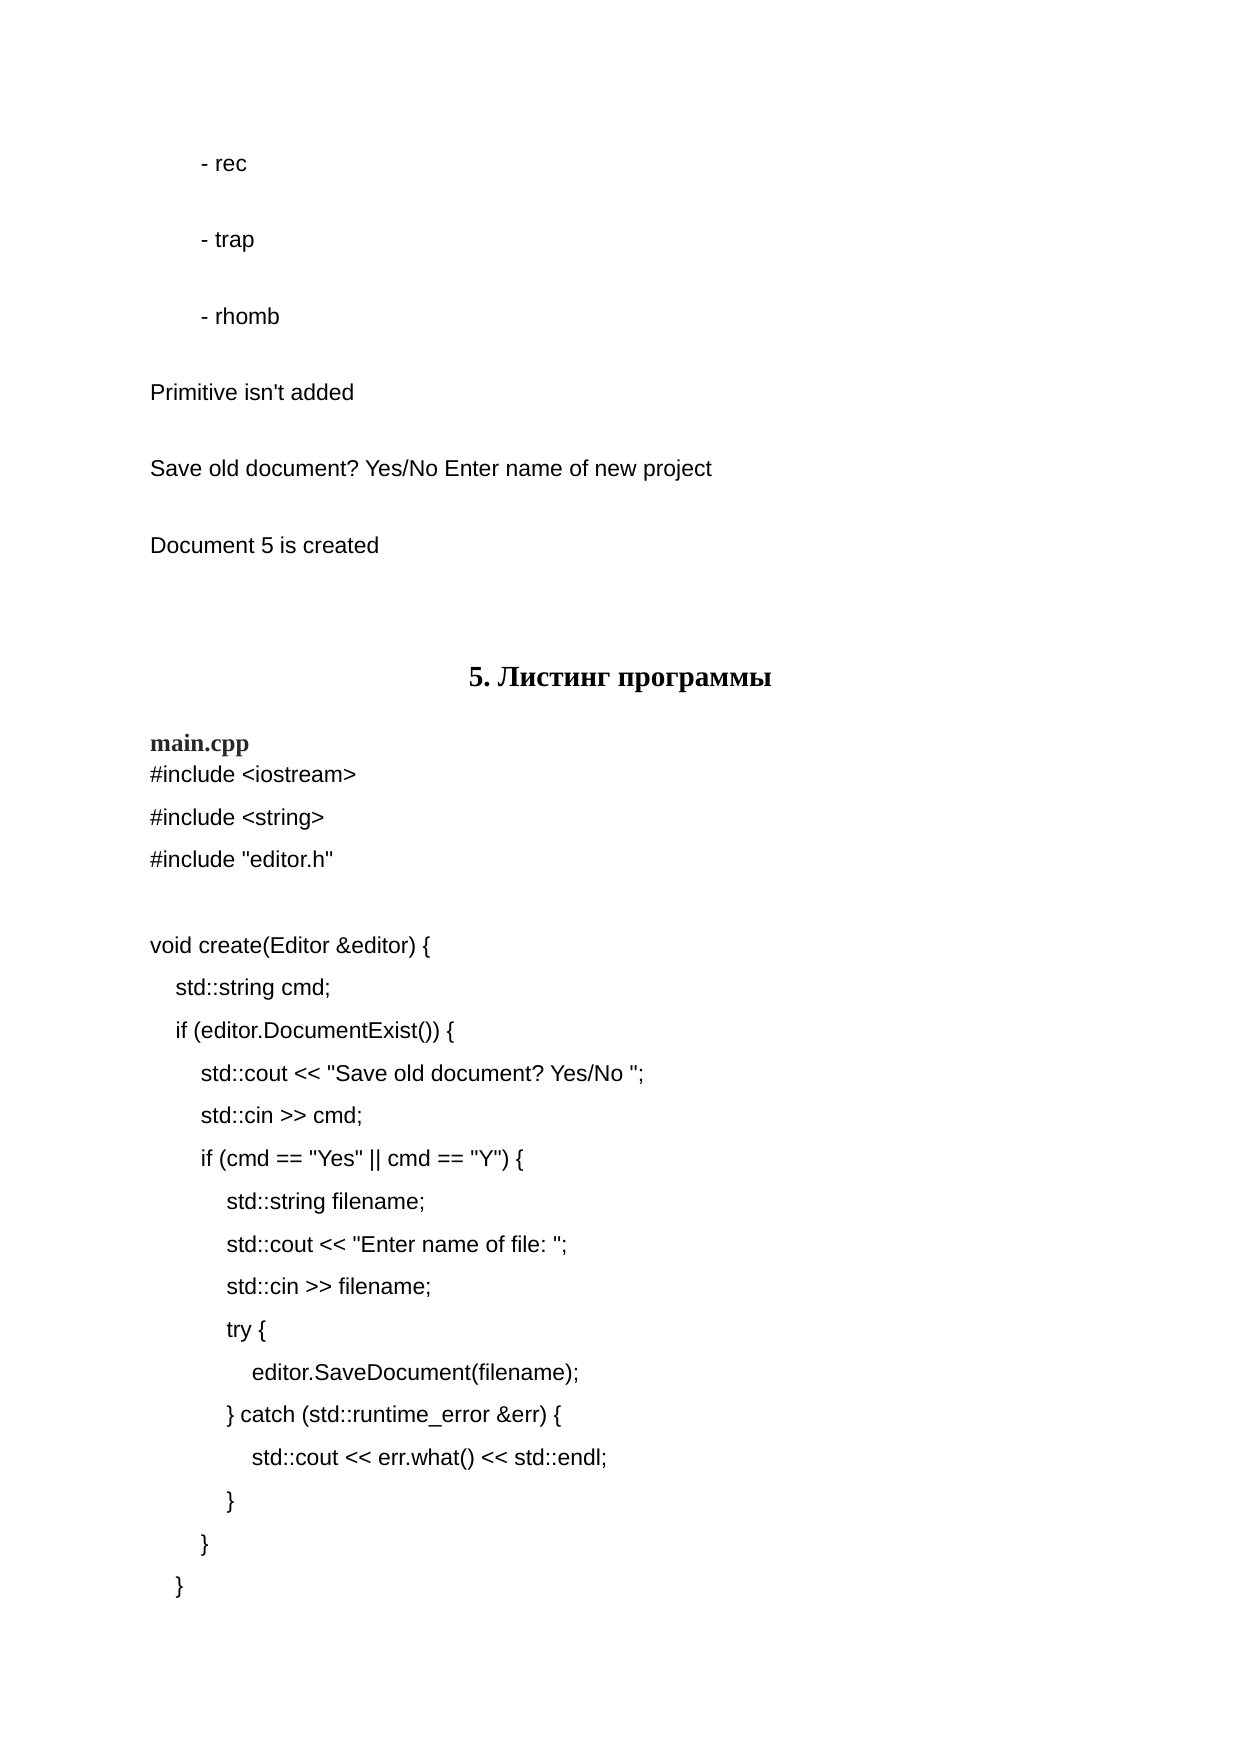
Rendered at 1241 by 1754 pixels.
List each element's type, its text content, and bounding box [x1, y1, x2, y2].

text Primitive isn't added [150, 379, 1090, 405]
text std::cin >> cmd; [150, 1102, 1090, 1129]
text std::cout << "Enter name of file: "; [150, 1231, 1090, 1257]
text #include <iostream> [150, 761, 1090, 787]
text 5. Листинг программы [150, 659, 1090, 693]
text if (cmd == "Yes" || cmd == "Y") { [150, 1145, 1090, 1172]
text try { [150, 1316, 1090, 1342]
text #include <string> [150, 803, 1090, 830]
text Save old document? Yes/No Enter name of new project [150, 455, 1090, 482]
text main.cpp [150, 728, 1090, 757]
text - rec [150, 150, 1090, 176]
text std::string filename; [150, 1188, 1090, 1214]
text std::string cmd; [150, 974, 1090, 1001]
text } [150, 1572, 1090, 1599]
text Document 5 is created [150, 532, 1090, 558]
text } [150, 1487, 1090, 1513]
text std::cout << err.what() << std::endl; [150, 1444, 1090, 1471]
text void create(Editor &editor) { [150, 932, 1090, 958]
text - rhomb [150, 303, 1090, 329]
text } [150, 1529, 1090, 1556]
text - trap [150, 226, 1090, 253]
text } catch (std::runtime_error &err) { [150, 1401, 1090, 1428]
text #include "editor.h" [150, 846, 1090, 873]
text std::cin >> filename; [150, 1273, 1090, 1300]
text if (editor.DocumentExist()) { [150, 1017, 1090, 1043]
text editor.SaveDocument(filename); [150, 1359, 1090, 1385]
text std::cout << "Save old document? Yes/No "; [150, 1060, 1090, 1086]
